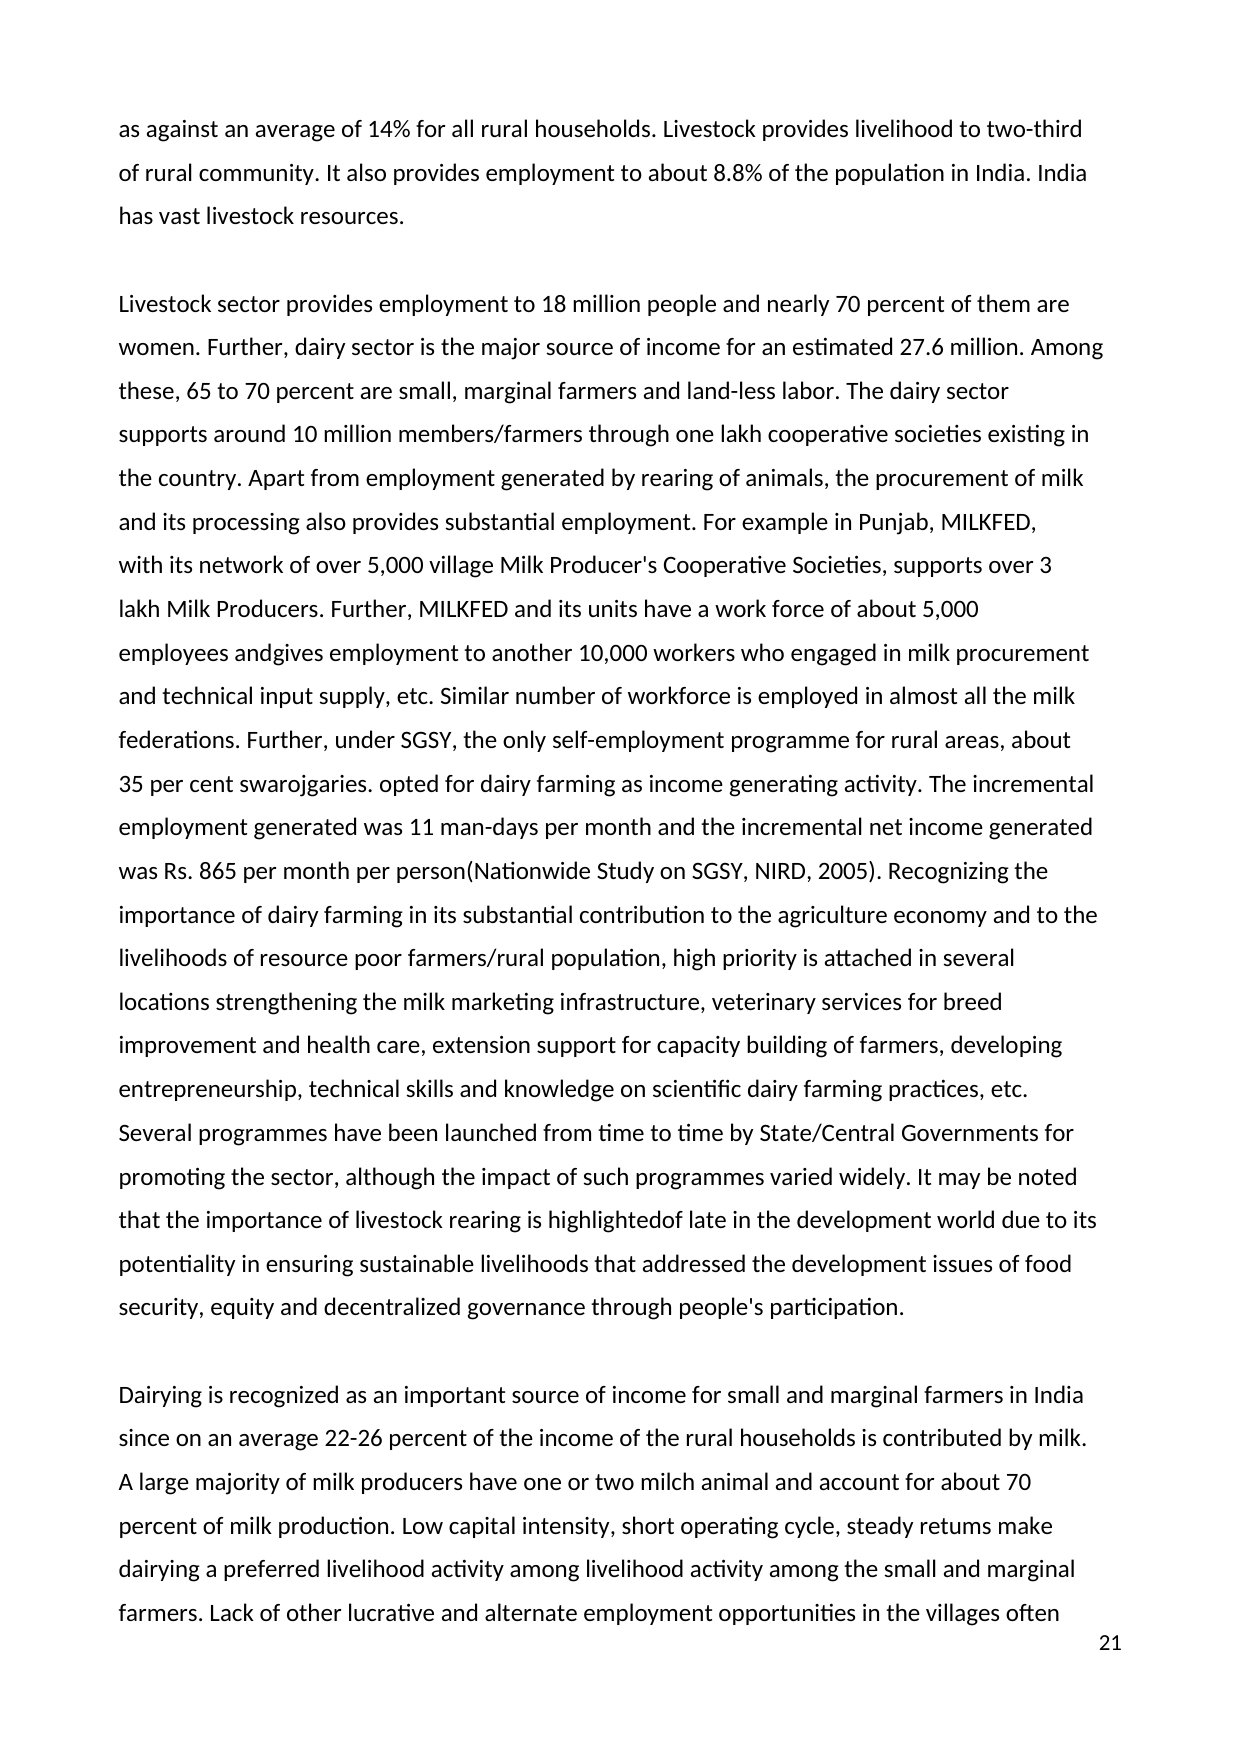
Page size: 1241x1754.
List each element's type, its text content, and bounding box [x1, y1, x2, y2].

text that the importance of livestock rearing is highlightedof late in the development world due to its [118, 1210, 1122, 1235]
text has vast livestock resources. [118, 206, 1122, 231]
text lakh Milk Producers. Further, MILKFED and its units have a work force of about 5,000 [118, 599, 1122, 624]
text of rural community. It also provides employment to about 8.8% of the population in India. India [118, 162, 1122, 187]
text supports around 10 million members/farmers through one lakh cooperative societies existing in [118, 424, 1122, 449]
text since on an average 22-26 percent of the income of the rural households is contributed by milk. [118, 1428, 1122, 1453]
text importance of dairy farming in its substantial contribution to the agriculture economy and to the [118, 904, 1122, 929]
text these, 65 to 70 percent are small, marginal farmers and land-less labor. The dairy sector [118, 381, 1122, 406]
text employees andgives employment to another 10,000 workers who engaged in milk procurement [118, 642, 1122, 667]
text Several programmes have been launched from time to time by State/Central Governments for [118, 1122, 1122, 1147]
text Livestock sector provides employment to 18 million people and nearly 70 percent of them are [118, 293, 1122, 318]
text was Rs. 865 per month per person(Nationwide Study on SGSY, NIRD, 2005). Recognizing the [118, 861, 1122, 886]
text locations strengthening the milk marketing infrastructure, veterinary services for breed [118, 992, 1122, 1017]
text Dairying is recognized as an important source of income for small and marginal farmers in India [118, 1384, 1122, 1409]
text as against an average of 14% for all rural households. Livestock provides livelihood to two-third [118, 119, 1122, 144]
text and its processing also provides substantial employment. For example in Punjab, MILKFED, [118, 511, 1122, 536]
text percent of milk production. Low capital intensity, short operating cycle, steady retums make [118, 1515, 1122, 1540]
text dairying a preferred livelihood activity among livelihood activity among the small and marginal [118, 1559, 1122, 1584]
text promoting the sector, although the impact of such programmes varied widely. It may be noted [118, 1166, 1122, 1191]
text livelihoods of resource poor farmers/rural population, high priority is attached in several [118, 948, 1122, 973]
text employment generated was 11 man-days per month and the incremental net income generated [118, 817, 1122, 842]
text improvement and health care, extension support for capacity building of farmers, developing [118, 1035, 1122, 1060]
text potentiality in ensuring sustainable livelihoods that addressed the development issues of food [118, 1253, 1122, 1278]
text federations. Further, under SGSY, the only self-employment programme for rural areas, about [118, 730, 1122, 755]
text with its network of over 5,000 village Milk Producer's Cooperative Societies, supports over 3 [118, 555, 1122, 580]
text A large majority of milk producers have one or two milch animal and account for about 70 [118, 1472, 1122, 1497]
text the country. Apart from employment generated by rearing of animals, the procurement of milk [118, 468, 1122, 493]
text security, equity and decentralized governance through people's participation. [118, 1297, 1122, 1322]
text 35 per cent swarojgaries. opted for dairy farming as income generating activity. The incremental [118, 773, 1122, 798]
text women. Further, dairy sector is the major source of income for an estimated 27.6 million. Among [118, 337, 1122, 362]
text and technical input supply, etc. Similar number of workforce is employed in almost all the milk [118, 686, 1122, 711]
text entrepreneurship, technical skills and knowledge on scientific dairy farming practices, etc. [118, 1079, 1122, 1104]
text farmers. Lack of other lucrative and alternate employment opportunities in the villages often [118, 1603, 1122, 1628]
